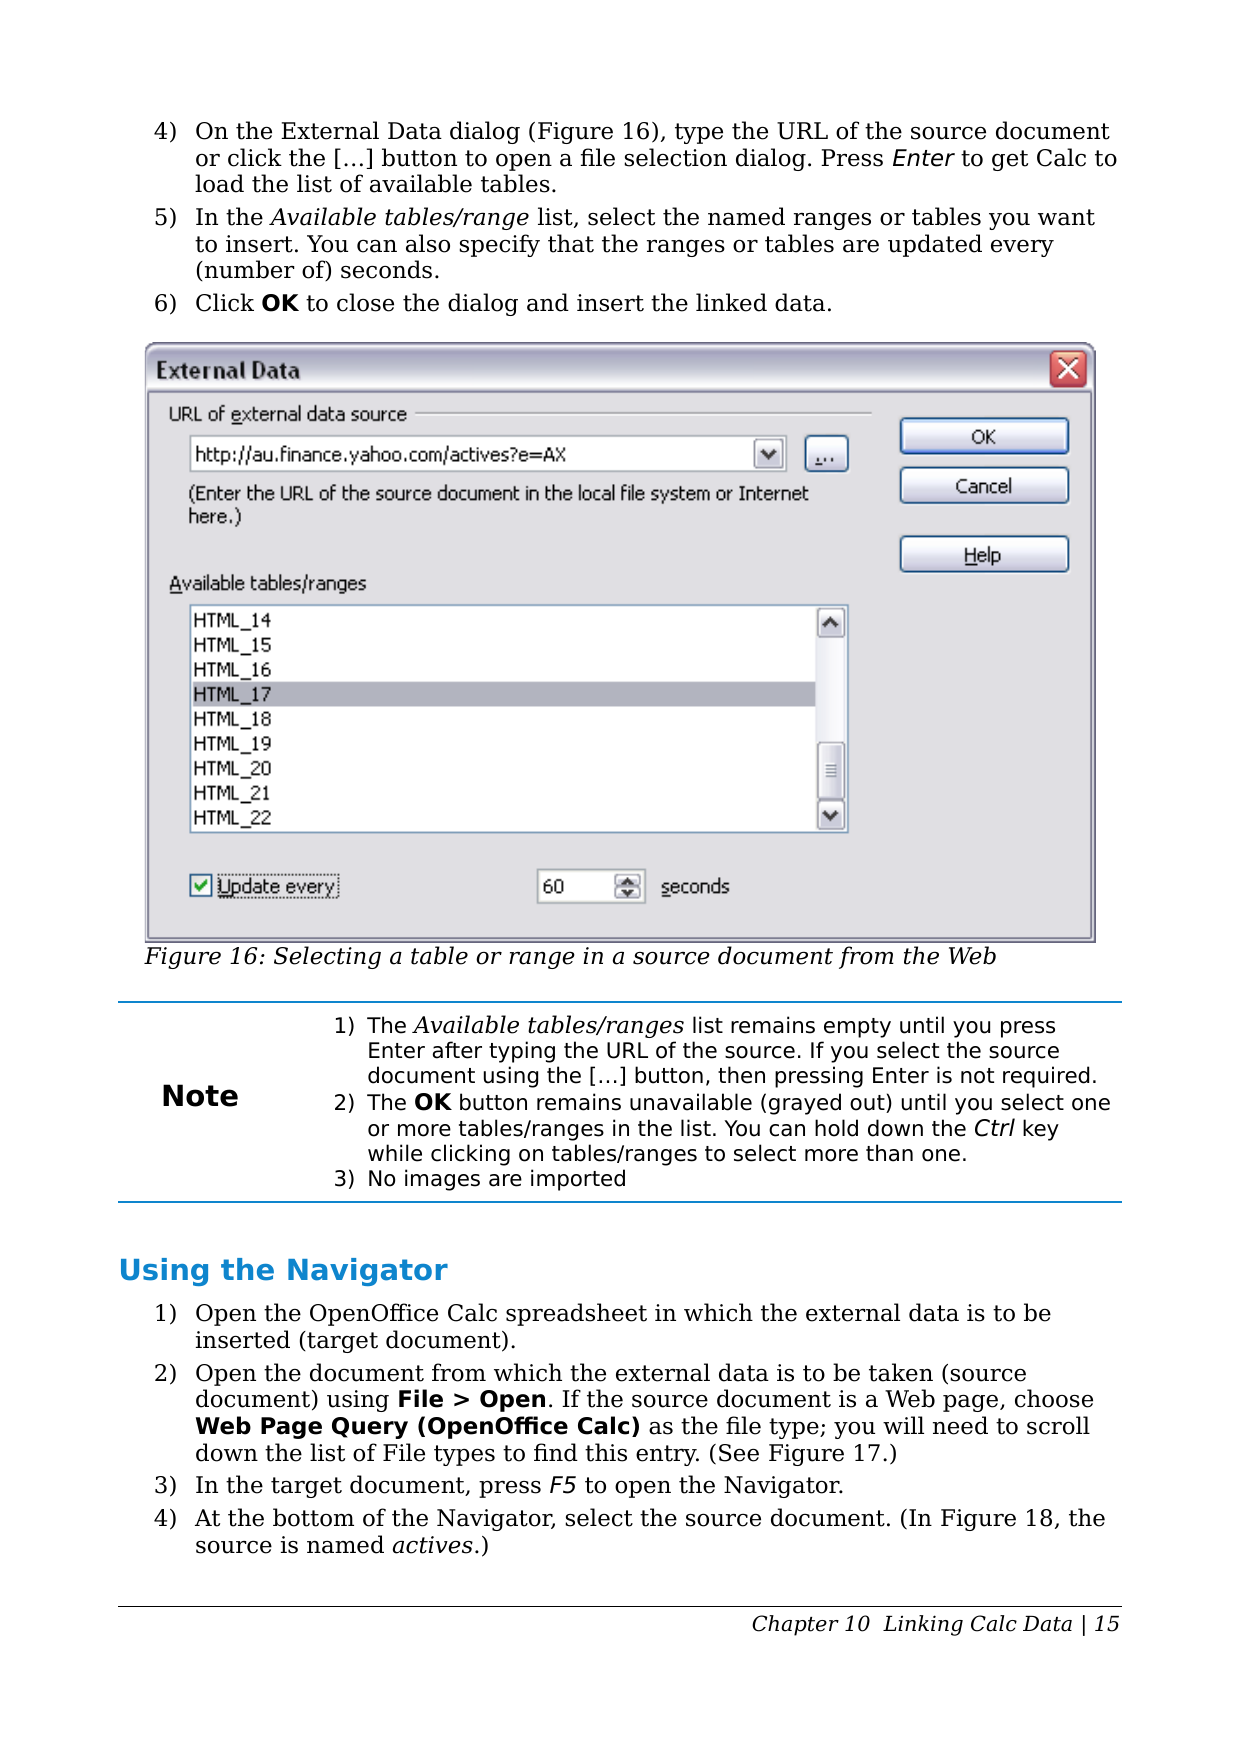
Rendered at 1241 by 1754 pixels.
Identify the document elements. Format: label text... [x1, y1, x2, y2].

list At the bottom of the Navigator, select the source document. (In Figure 18, the source is named actives.) [177, 1506, 1122, 1559]
list Click OK to close the dialog and insert the linked data. [177, 291, 1122, 317]
text Figure 16: Selecting a table or range in a source document from the Web [144, 943, 1096, 970]
table_header Note [118, 1003, 281, 1201]
picture [144, 342, 1096, 943]
table_header The Available tables/ranges list remains empty until you press Enter after typing the URL of the source. If you select the source document using the […] button, then pressing Enter is not required. The OK button remains unavailable (grayed out) until you select one or more tables/ranges in the list. You can hold down the Ctrl key while clicking on tables/ranges to select more than one. No images are imported [281, 1003, 1122, 1201]
list In the Available tables/range list, select the named ranges or tables you want to insert. You can also specify that the ranges or tables are updated every (number of) seconds. [177, 204, 1122, 284]
subtitle Using the Navigator [118, 1254, 1122, 1288]
list In the target document, press F5 to open the Navigator. [177, 1473, 1122, 1499]
list On the External Data dialog (Figure 16), type the URL of the source document or click the […] button to open a file selection dialog. Press Enter to get Calc to load the list of available tables. [177, 118, 1122, 198]
list Open the document from which the external data is to be taken (source document) using File > Open. If the source document is a Web page, choose Web Page Query (OpenOffice Calc) as the file type; you will need to scroll down the list of File types to find this entry. (See Figure 17.) [177, 1360, 1122, 1466]
list Open the OpenOffice Calc spreadsheet in which the external data is to be inserted (target document). [177, 1300, 1122, 1353]
